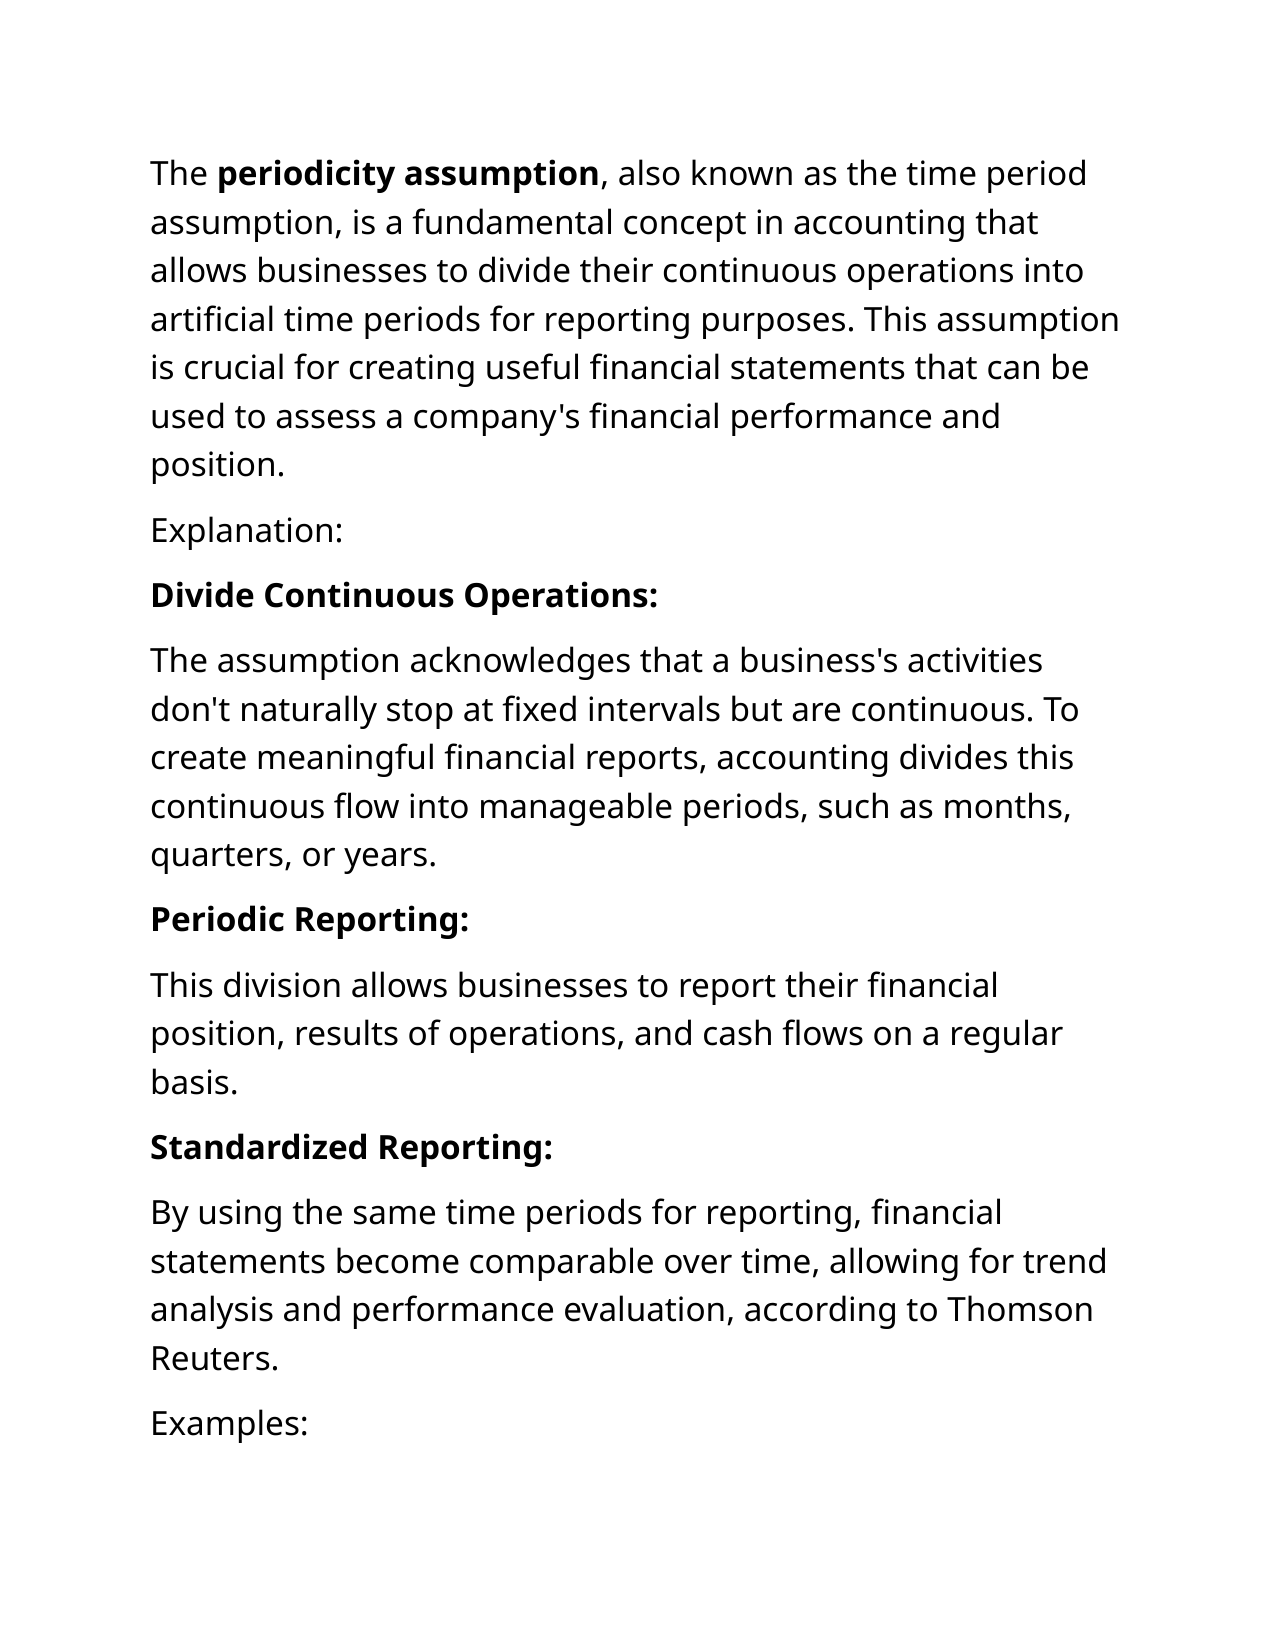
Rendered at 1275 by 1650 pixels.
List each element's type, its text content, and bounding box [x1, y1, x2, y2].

text By using the same time periods for reporting, financial statements become comparable over time, allowing for trend analysis and performance evaluation, according to Thomson Reuters. [150, 1189, 1125, 1380]
text Examples: [150, 1400, 1125, 1445]
text Standardized Reporting: [150, 1124, 1125, 1169]
text Divide Continuous Operations: [150, 572, 1125, 617]
text Explanation: [150, 506, 1125, 552]
text Periodic Reporting: [150, 896, 1125, 942]
text This division allows businesses to report their financial position, results of operations, and cash flows on a regular basis. [150, 961, 1125, 1104]
text The assumption acknowledges that a business's activities don't naturally stop at fixed intervals but are continuous. To create meaningful financial reports, accounting divides this continuous flow into manageable periods, such as months, quarters, or years. [150, 637, 1125, 876]
text The periodicity assumption, also known as the time period assumption, is a fundamental concept in accounting that allows businesses to divide their continuous operations into artificial time periods for reporting purposes. This assumption is crucial for creating useful financial statements that can be used to assess a company's financial performance and position. [150, 150, 1125, 487]
